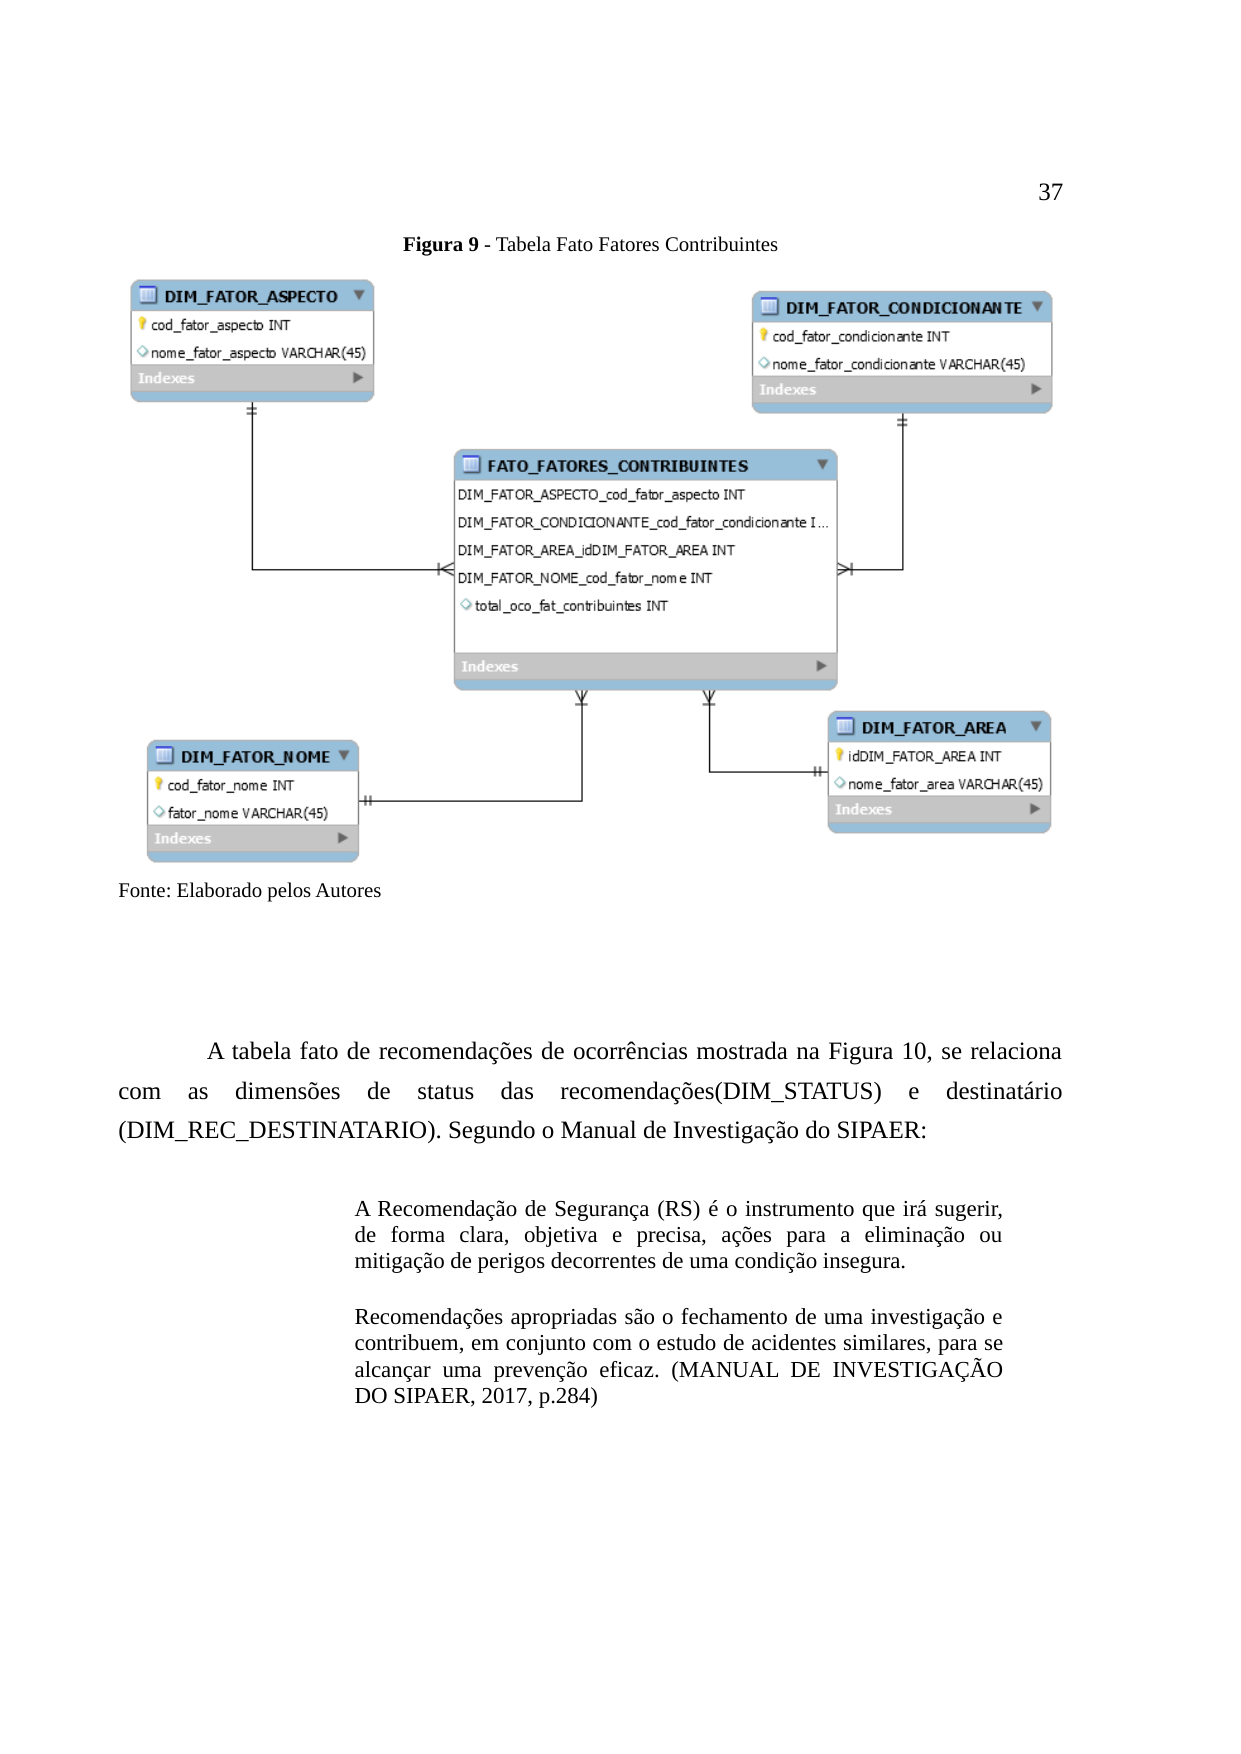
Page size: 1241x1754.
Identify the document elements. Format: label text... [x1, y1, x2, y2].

text A tabela fato de recomendações de ocorrências mostrada na Figura 10, se relaciona com as dimensões de status das recomendações(DIM_STATUS) e destinatário (DIM_REC_DESTINATARIO). Segundo o Manual de Investigação do SIPAER: [118, 1036, 1063, 1144]
text A Recomendação de Segurança (RS) é o instrumento que irá sugerir, de forma clara, objetiva e precisa, ações para a eliminação ou mitigação de perigos decorrentes de uma condição insegura. [354, 1194, 1004, 1274]
text Recomendações apropriadas são o fechamento de uma investigação e contribuem, em conjunto com o estudo de acidentes similares, para se alcançar uma prevenção eficaz. (MANUAL DE INVESTIGAÇÃO DO SIPAER, 2017, p.284) [354, 1303, 1004, 1408]
picture [118, 267, 1063, 874]
text Figura 9 - Tabela Fato Fatores Contribuintes [118, 231, 1063, 267]
text Fonte: Elaborado pelos Autores [118, 874, 1063, 902]
